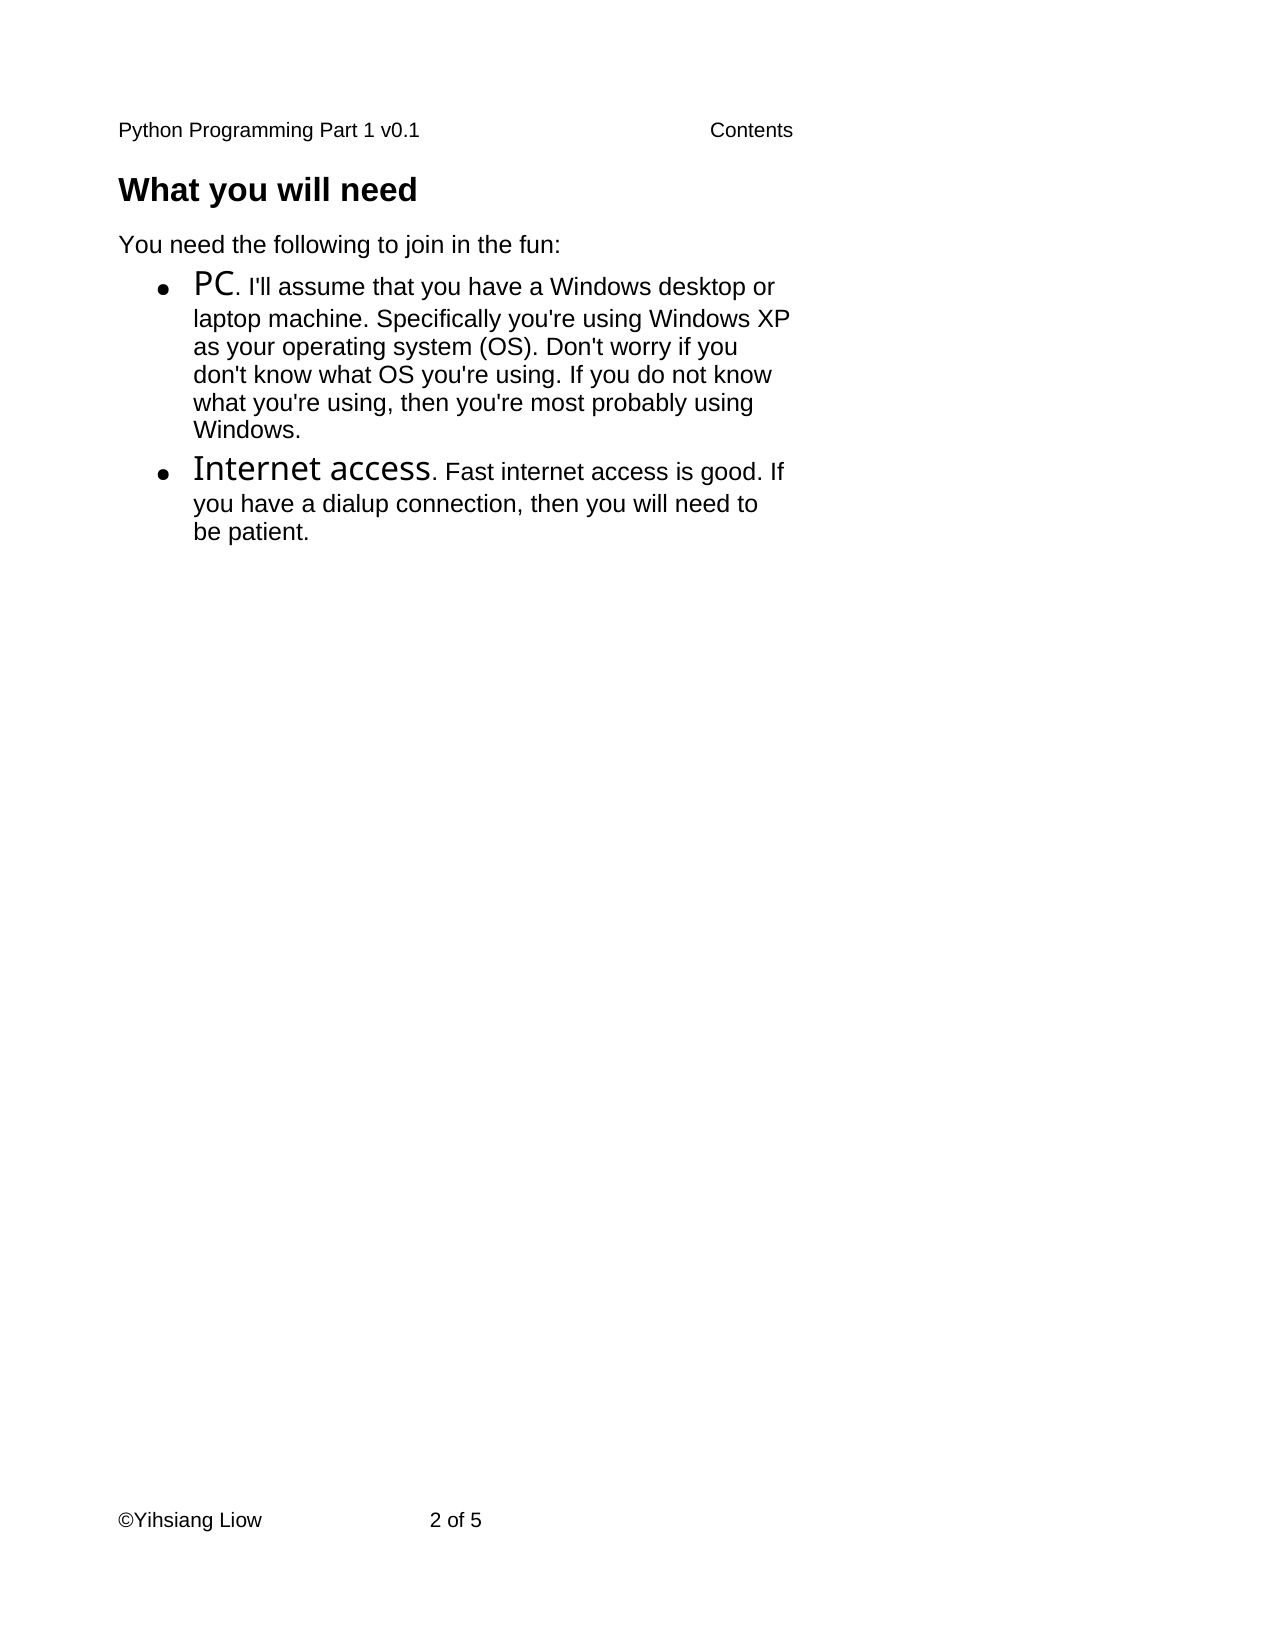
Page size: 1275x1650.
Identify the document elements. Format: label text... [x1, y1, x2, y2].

list Internet access. Fast internet access is good. If you have a dialup connection, then you will need to be patient. [156, 444, 793, 546]
list PC. I'll assume that you have a Windows desktop or laptop machine. Specifically you're using Windows XP as your operating system (OS). Don't worry if you don't know what OS you're using. If you do not know what you're using, then you're most probably using Windows. [156, 259, 793, 444]
text You need the following to join in the fun: [118, 231, 793, 259]
text What you will need [118, 171, 793, 208]
